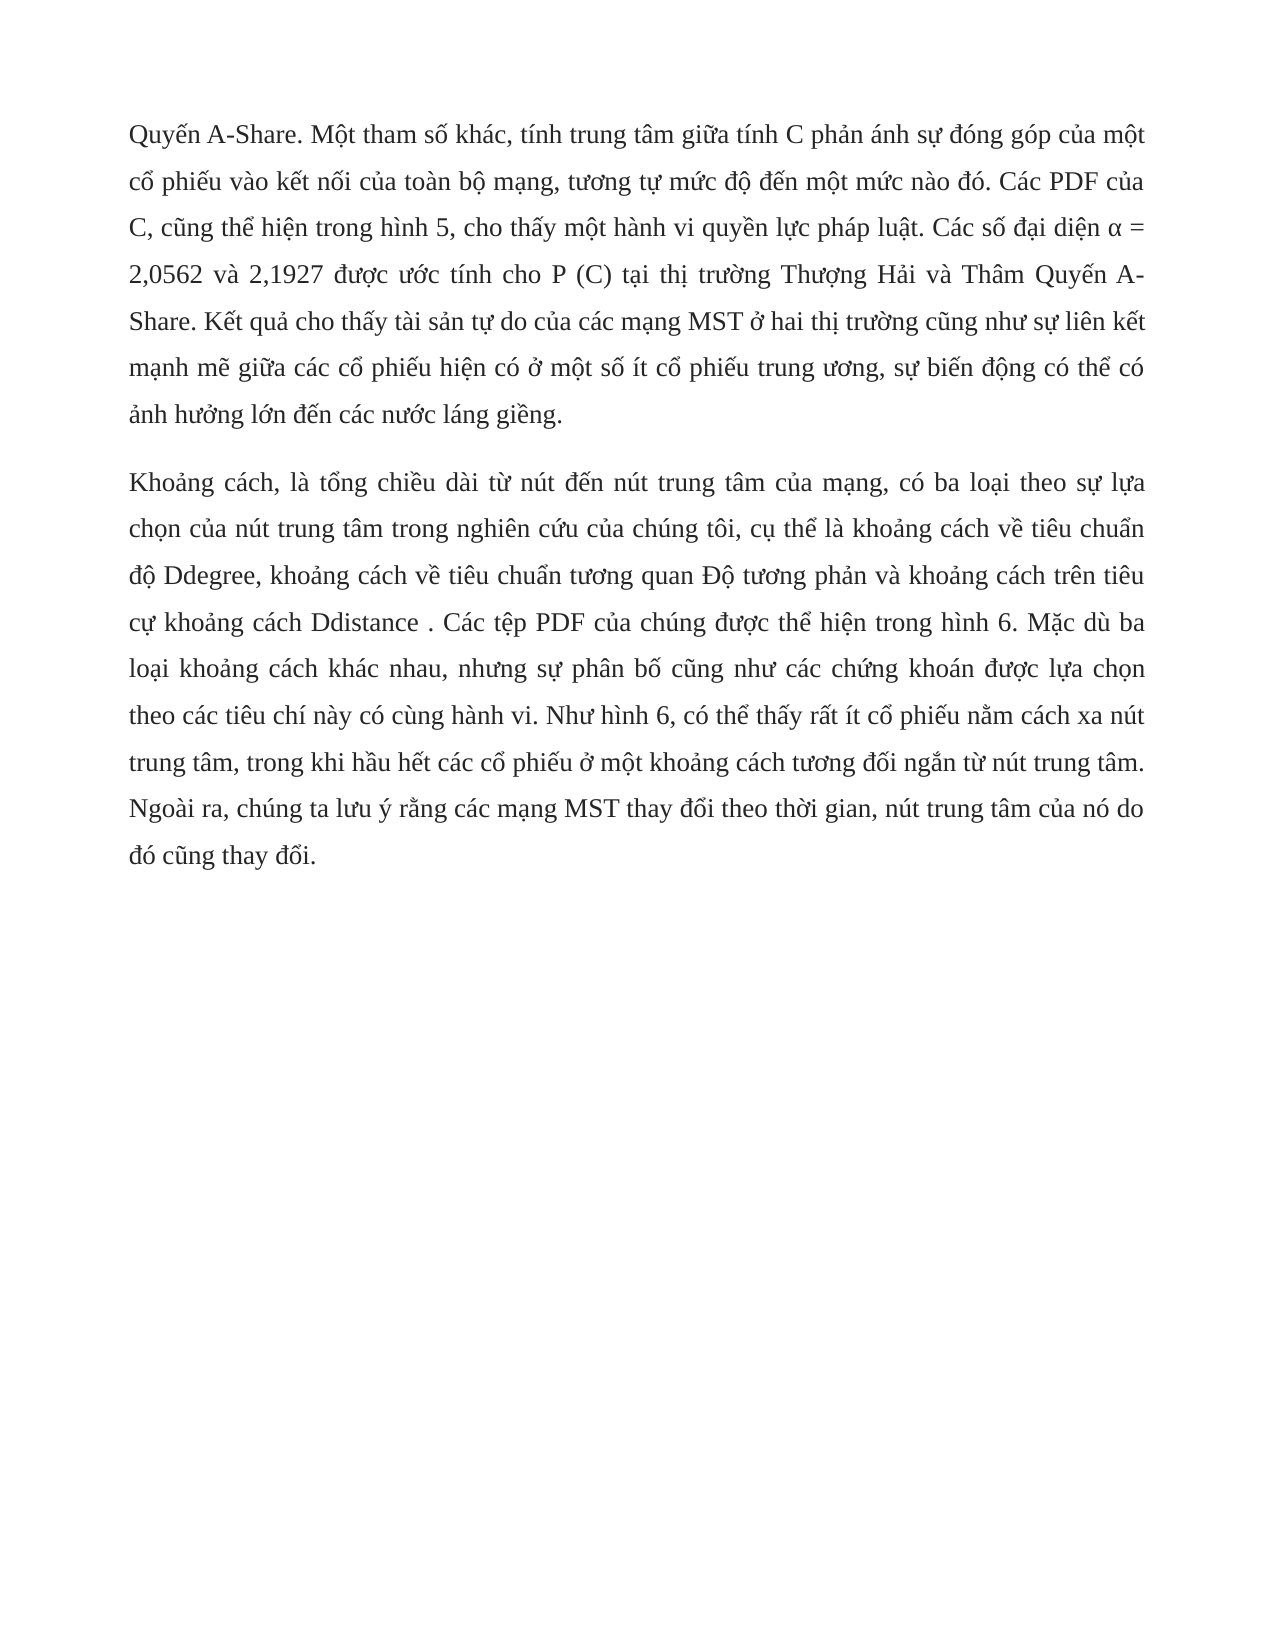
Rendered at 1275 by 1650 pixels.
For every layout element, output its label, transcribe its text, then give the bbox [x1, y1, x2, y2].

text Quyến A-Share. Một tham số khác, tính trung tâm giữa tính C phản ánh sự đóng góp của một cổ phiếu vào kết nối của toàn bộ mạng, tương tự mức độ đến một mức nào đó. Các PDF của C, cũng thể hiện trong hình 5, cho thấy một hành vi quyền lực pháp luật. Các số đại diện α = 2,0562 và 2,1927 được ước tính cho P (C) tại thị trường Thượng Hải và Thâm Quyến A-Share. Kết quả cho thấy tài sản tự do của các mạng MST ở hai thị trường cũng như sự liên kết mạnh mẽ giữa các cổ phiếu hiện có ở một số ít cổ phiếu trung ương, sự biến động có thể có ảnh hưởng lớn đến các nước láng giềng. [128, 118, 1146, 429]
text Khoảng cách, là tổng chiều dài từ nút đến nút trung tâm của mạng, có ba loại theo sự lựa chọn của nút trung tâm trong nghiên cứu của chúng tôi, cụ thể là khoảng cách về tiêu chuẩn độ Ddegree, khoảng cách về tiêu chuẩn tương quan Độ tương phản và khoảng cách trên tiêu cự khoảng cách Ddistance . Các tệp PDF của chúng được thể hiện trong hình 6. Mặc dù ba loại khoảng cách khác nhau, nhưng sự phân bố cũng như các chứng khoán được lựa chọn theo các tiêu chí này có cùng hành vi. Như hình 6, có thể thấy rất ít cổ phiếu nằm cách xa nút trung tâm, trong khi hầu hết các cổ phiếu ở một khoảng cách tương đối ngắn từ nút trung tâm. Ngoài ra, chúng ta lưu ý rằng các mạng MST thay đổi theo thời gian, nút trung tâm của nó do đó cũng thay đổi. [128, 466, 1146, 870]
